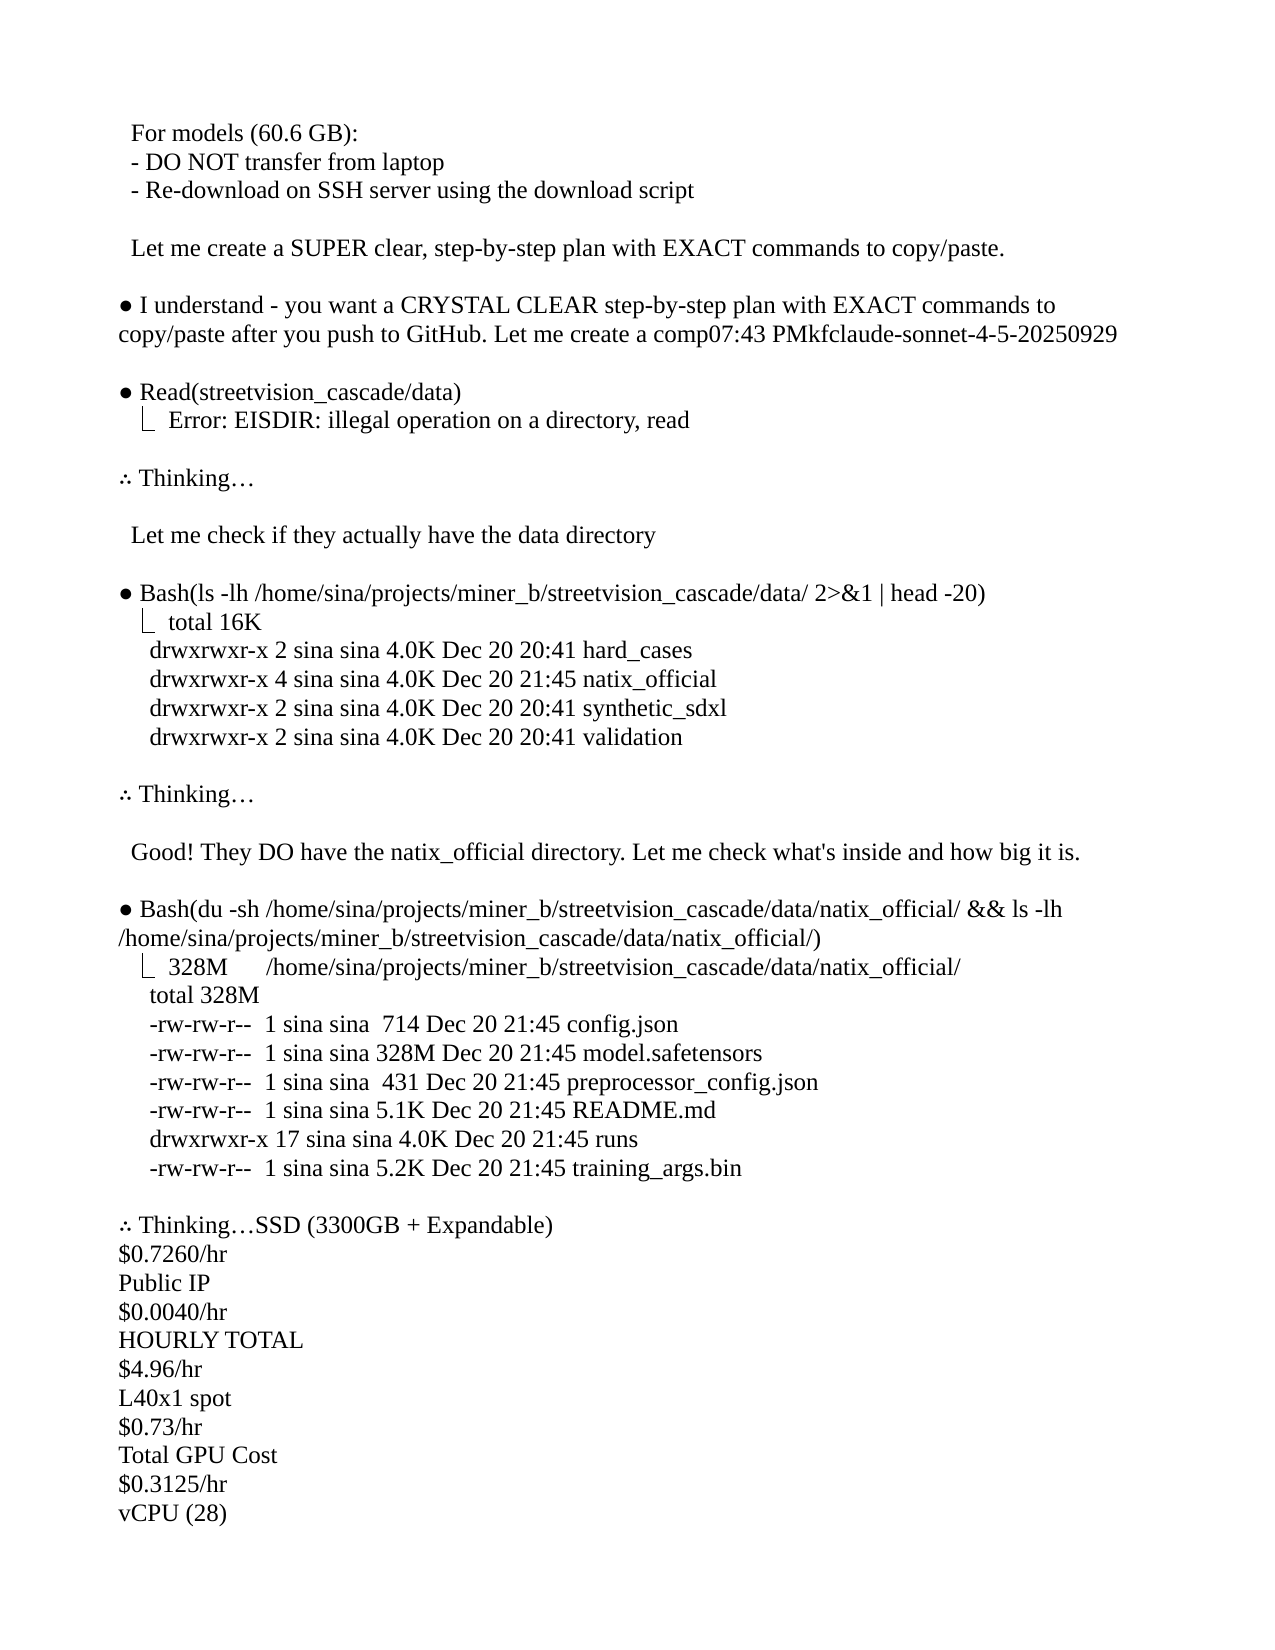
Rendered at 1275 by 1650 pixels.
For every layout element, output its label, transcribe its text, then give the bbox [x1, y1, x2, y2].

text Good! They DO have the natix_official directory. Let me check what's inside and how big it is. [118, 837, 1157, 866]
text drwxrwxr-x 4 sina sina 4.0K Dec 20 21:45 natix_official [118, 664, 1157, 693]
text ⎿ 328M /home/sina/projects/miner_b/streetvision_cascade/data/natix_official/ [118, 952, 1157, 981]
text - DO NOT transfer from laptop [118, 147, 1157, 176]
text ⎿ total 16K [118, 607, 1157, 636]
text - Re-download on SSH server using the download script [118, 176, 1157, 204]
text $0.3125/hr [118, 1469, 1157, 1498]
text HOURLY TOTAL [118, 1326, 1157, 1354]
text drwxrwxr-x 17 sina sina 4.0K Dec 20 21:45 runs [118, 1124, 1157, 1153]
text Total GPU Cost [118, 1441, 1157, 1469]
text ∴ Thinking…SSD (3300GB + Expandable) [118, 1211, 1157, 1239]
text drwxrwxr-x 2 sina sina 4.0K Dec 20 20:41 validation [118, 722, 1157, 751]
text -rw-rw-r-- 1 sina sina 714 Dec 20 21:45 config.json [118, 1009, 1157, 1038]
text $0.73/hr [118, 1412, 1157, 1441]
text $4.96/hr [118, 1354, 1157, 1383]
text -rw-rw-r-- 1 sina sina 431 Dec 20 21:45 preprocessor_config.json [118, 1067, 1157, 1096]
text Let me check if they actually have the data directory [118, 521, 1157, 549]
text drwxrwxr-x 2 sina sina 4.0K Dec 20 20:41 synthetic_sdxl [118, 693, 1157, 722]
text Let me create a SUPER clear, step-by-step plan with EXACT commands to copy/paste. [118, 233, 1157, 262]
text total 328M [118, 981, 1157, 1009]
text -rw-rw-r-- 1 sina sina 5.2K Dec 20 21:45 training_args.bin [118, 1153, 1157, 1182]
text $0.7260/hr [118, 1239, 1157, 1268]
text ● Bash(ls -lh /home/sina/projects/miner_b/streetvision_cascade/data/ 2>&1 | head -20) [118, 578, 1157, 607]
text drwxrwxr-x 2 sina sina 4.0K Dec 20 20:41 hard_cases [118, 636, 1157, 664]
text ⎿ Error: EISDIR: illegal operation on a directory, read [118, 406, 1157, 434]
text $0.0040/hr [118, 1297, 1157, 1326]
text ● Read(streetvision_cascade/data) [118, 377, 1157, 406]
text ● Bash(du -sh /home/sina/projects/miner_b/streetvision_cascade/data/natix_official/ && ls -lh /home/sina/projects/miner_b/streetvision_cascade/data/natix_official/) [118, 894, 1157, 952]
text For models (60.6 GB): [118, 118, 1157, 147]
text ∴ Thinking… [118, 779, 1157, 808]
text Public IP [118, 1268, 1157, 1297]
text vCPU (28) [118, 1498, 1157, 1527]
text ∴ Thinking… [118, 463, 1157, 492]
text -rw-rw-r-- 1 sina sina 328M Dec 20 21:45 model.safetensors [118, 1038, 1157, 1067]
text ● I understand - you want a CRYSTAL CLEAR step-by-step plan with EXACT commands to copy/paste after you push to GitHub. Let me create a comp07:43 PMkfclaude-sonnet-4-5-20250929 [118, 291, 1157, 348]
text L40x1 spot [118, 1383, 1157, 1412]
text -rw-rw-r-- 1 sina sina 5.1K Dec 20 21:45 README.md [118, 1096, 1157, 1124]
